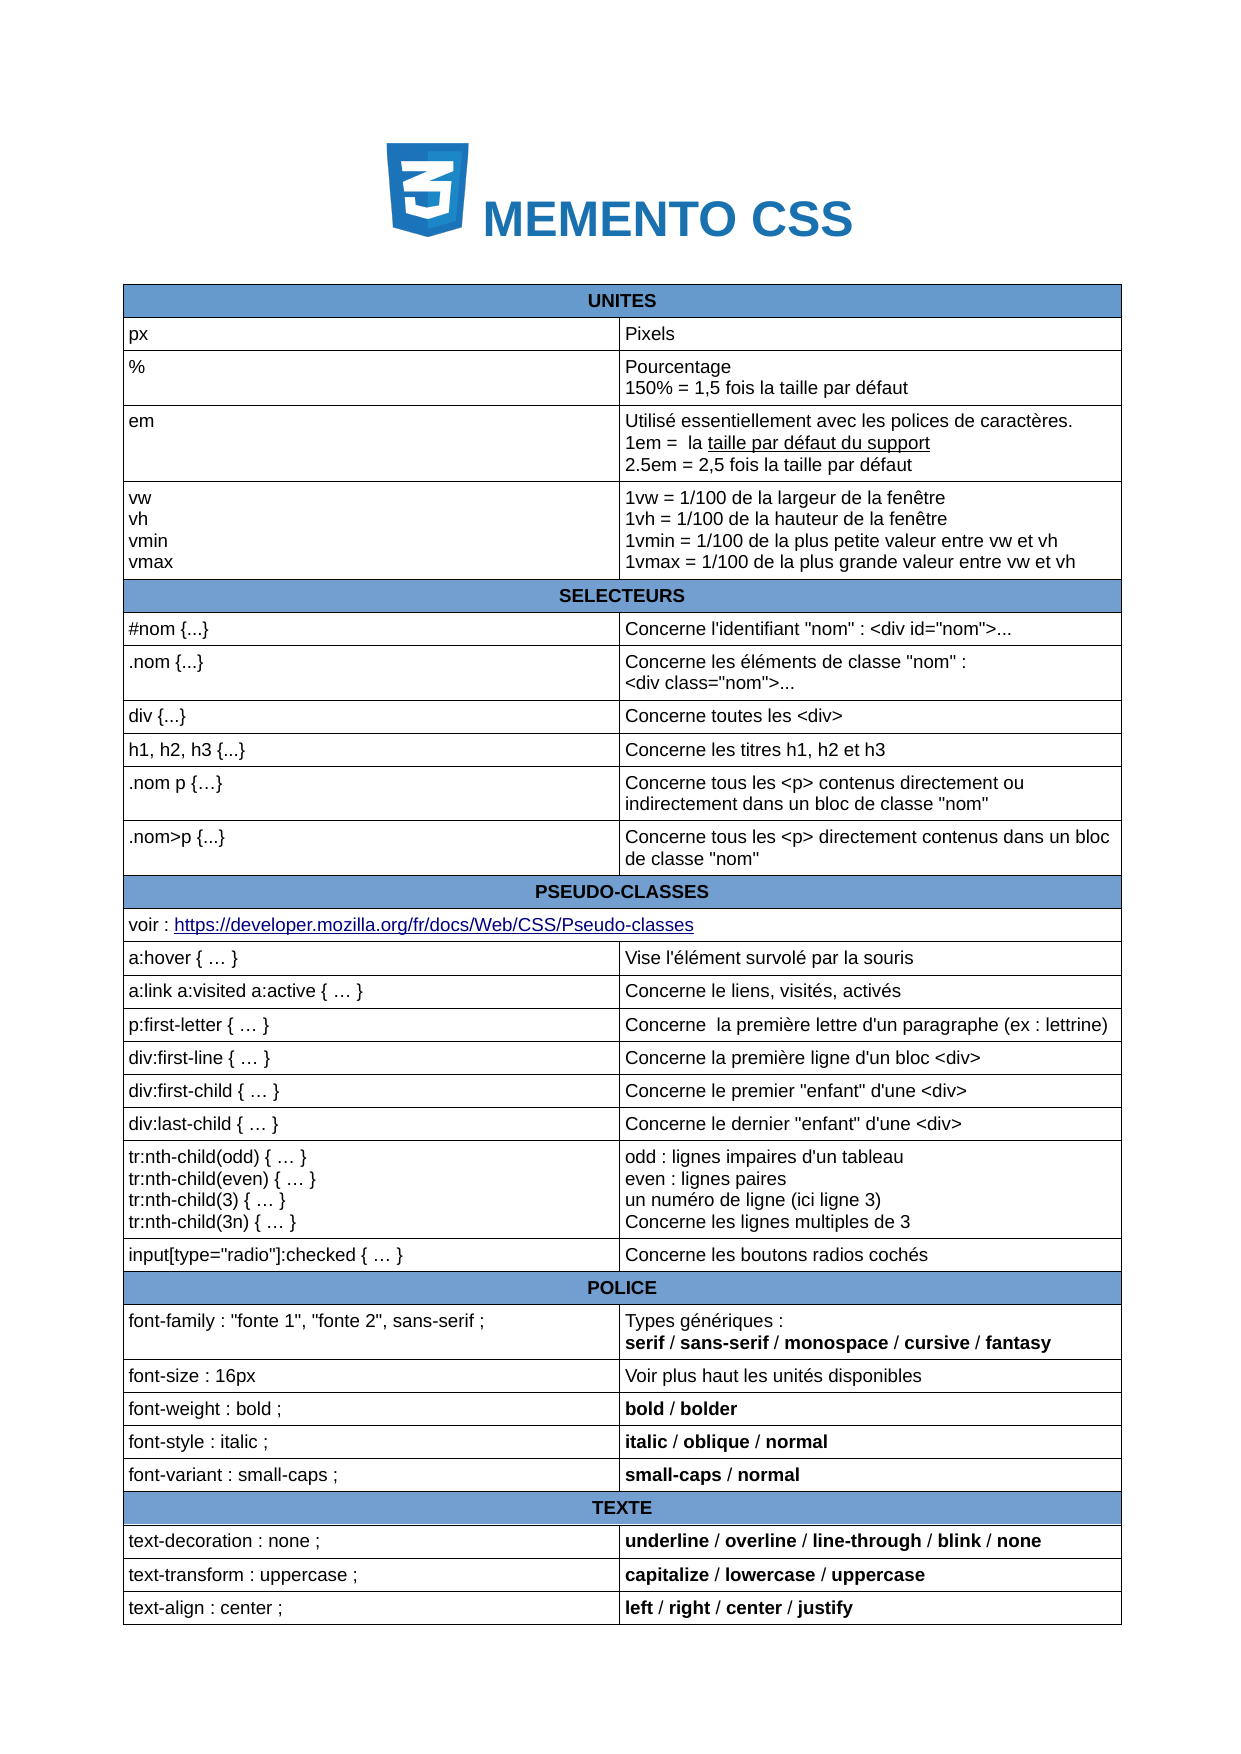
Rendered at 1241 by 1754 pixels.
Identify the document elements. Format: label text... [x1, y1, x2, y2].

table_cell .nom p {…} [124, 767, 619, 820]
table_cell Concerne la première lettre d'un paragraphe (ex : lettrine) [620, 1009, 1121, 1041]
table_cell bold / bolder [620, 1393, 1121, 1425]
table_cell div {...} [124, 701, 619, 733]
table_cell Concerne le liens, visités, activés [620, 976, 1121, 1008]
table_cell odd : lignes impaires d'un tableau even : lignes paires un numéro de ligne (ici ligne 3) Concerne les lignes multiples de 3 [620, 1141, 1121, 1238]
table_cell capitalize / lowercase / uppercase [620, 1559, 1121, 1591]
table_cell a:hover { … } [124, 942, 619, 974]
table_cell px [124, 318, 619, 350]
table_cell % [124, 351, 619, 404]
table_cell Voir plus haut les unités disponibles [620, 1360, 1121, 1392]
table_cell text-transform : uppercase ; [124, 1559, 619, 1591]
table_cell em [124, 406, 619, 481]
table_cell Concerne le premier "enfant" d'une <div> [620, 1075, 1121, 1107]
table_cell Concerne le dernier "enfant" d'une <div> [620, 1108, 1121, 1140]
table_cell div:first-child { … } [124, 1075, 619, 1107]
table_cell Concerne la première ligne d'un bloc <div> [620, 1042, 1121, 1074]
table_cell italic / oblique / normal [620, 1426, 1121, 1458]
title MEMENTO CSS [118, 143, 1122, 247]
table_cell font-size : 16px [124, 1360, 619, 1392]
table_cell TEXTE [124, 1492, 1121, 1524]
table_cell POLICE [124, 1272, 1121, 1304]
table_cell font-style : italic ; [124, 1426, 619, 1458]
table_cell Concerne l'identifiant "nom" : <div id="nom">... [620, 613, 1121, 645]
table_cell Concerne tous les <p> directement contenus dans un bloc de classe "nom" [620, 821, 1121, 875]
table_cell Concerne les titres h1, h2 et h3 [620, 734, 1121, 766]
table_cell Concerne les éléments de classe "nom" : <div class="nom">... [620, 646, 1121, 699]
table_cell underline / overline / line-through / blink / none [620, 1526, 1121, 1558]
table_cell 1vw = 1/100 de la largeur de la fenêtre 1vh = 1/100 de la hauteur de la fenêtre 1vmin = 1/100 de la plus petite valeur entre vw et vh 1vmax = 1/100 de la plus grande valeur entre vw et vh [620, 482, 1121, 578]
table_cell input[type="radio"]:checked { … } [124, 1239, 619, 1271]
table_cell a:link a:visited a:active { … } [124, 976, 619, 1008]
table_cell left / right / center / justify [620, 1592, 1121, 1624]
table_cell Pourcentage 150% = 1,5 fois la taille par défaut [620, 351, 1121, 404]
table_header UNITES [124, 285, 1121, 317]
table_cell Concerne tous les <p> contenus directement ou indirectement dans un bloc de classe "nom" [620, 767, 1121, 820]
table_cell font-family : "fonte 1", "fonte 2", sans-serif ; [124, 1305, 619, 1359]
table_cell vw vh vmin vmax [124, 482, 619, 578]
table_cell Concerne toutes les <div> [620, 701, 1121, 733]
table_cell text-align : center ; [124, 1592, 619, 1624]
table_cell #nom {...} [124, 613, 619, 645]
table_cell tr:nth-child(odd) { … } tr:nth-child(even) { … } tr:nth-child(3) { … } tr:nth-child(3n) { … } [124, 1141, 619, 1238]
table_cell text-decoration : none ; [124, 1526, 619, 1558]
table_cell Vise l'élément survolé par la souris [620, 942, 1121, 974]
table_cell .nom {...} [124, 646, 619, 699]
picture [386, 143, 469, 237]
table_cell Pixels [620, 318, 1121, 350]
table_cell voir : https://developer.mozilla.org/fr/docs/Web/CSS/Pseudo-classes [124, 909, 1121, 941]
table_cell Concerne les boutons radios cochés [620, 1239, 1121, 1271]
table_cell div:first-line { … } [124, 1042, 619, 1074]
table_cell SELECTEURS [124, 580, 1121, 612]
table_cell font-variant : small-caps ; [124, 1459, 619, 1491]
table_cell small-caps / normal [620, 1459, 1121, 1491]
table_cell p:first-letter { … } [124, 1009, 619, 1041]
table_cell font-weight : bold ; [124, 1393, 619, 1425]
table_cell Utilisé essentiellement avec les polices de caractères. 1em = la taille par défaut du support 2.5em = 2,5 fois la taille par défaut [620, 406, 1121, 481]
table_cell Types génériques : serif / sans-serif / monospace / cursive / fantasy [620, 1305, 1121, 1359]
table_cell h1, h2, h3 {...} [124, 734, 619, 766]
table_cell PSEUDO-CLASSES [124, 876, 1121, 908]
table_cell div:last-child { … } [124, 1108, 619, 1140]
table_cell .nom>p {...} [124, 821, 619, 875]
